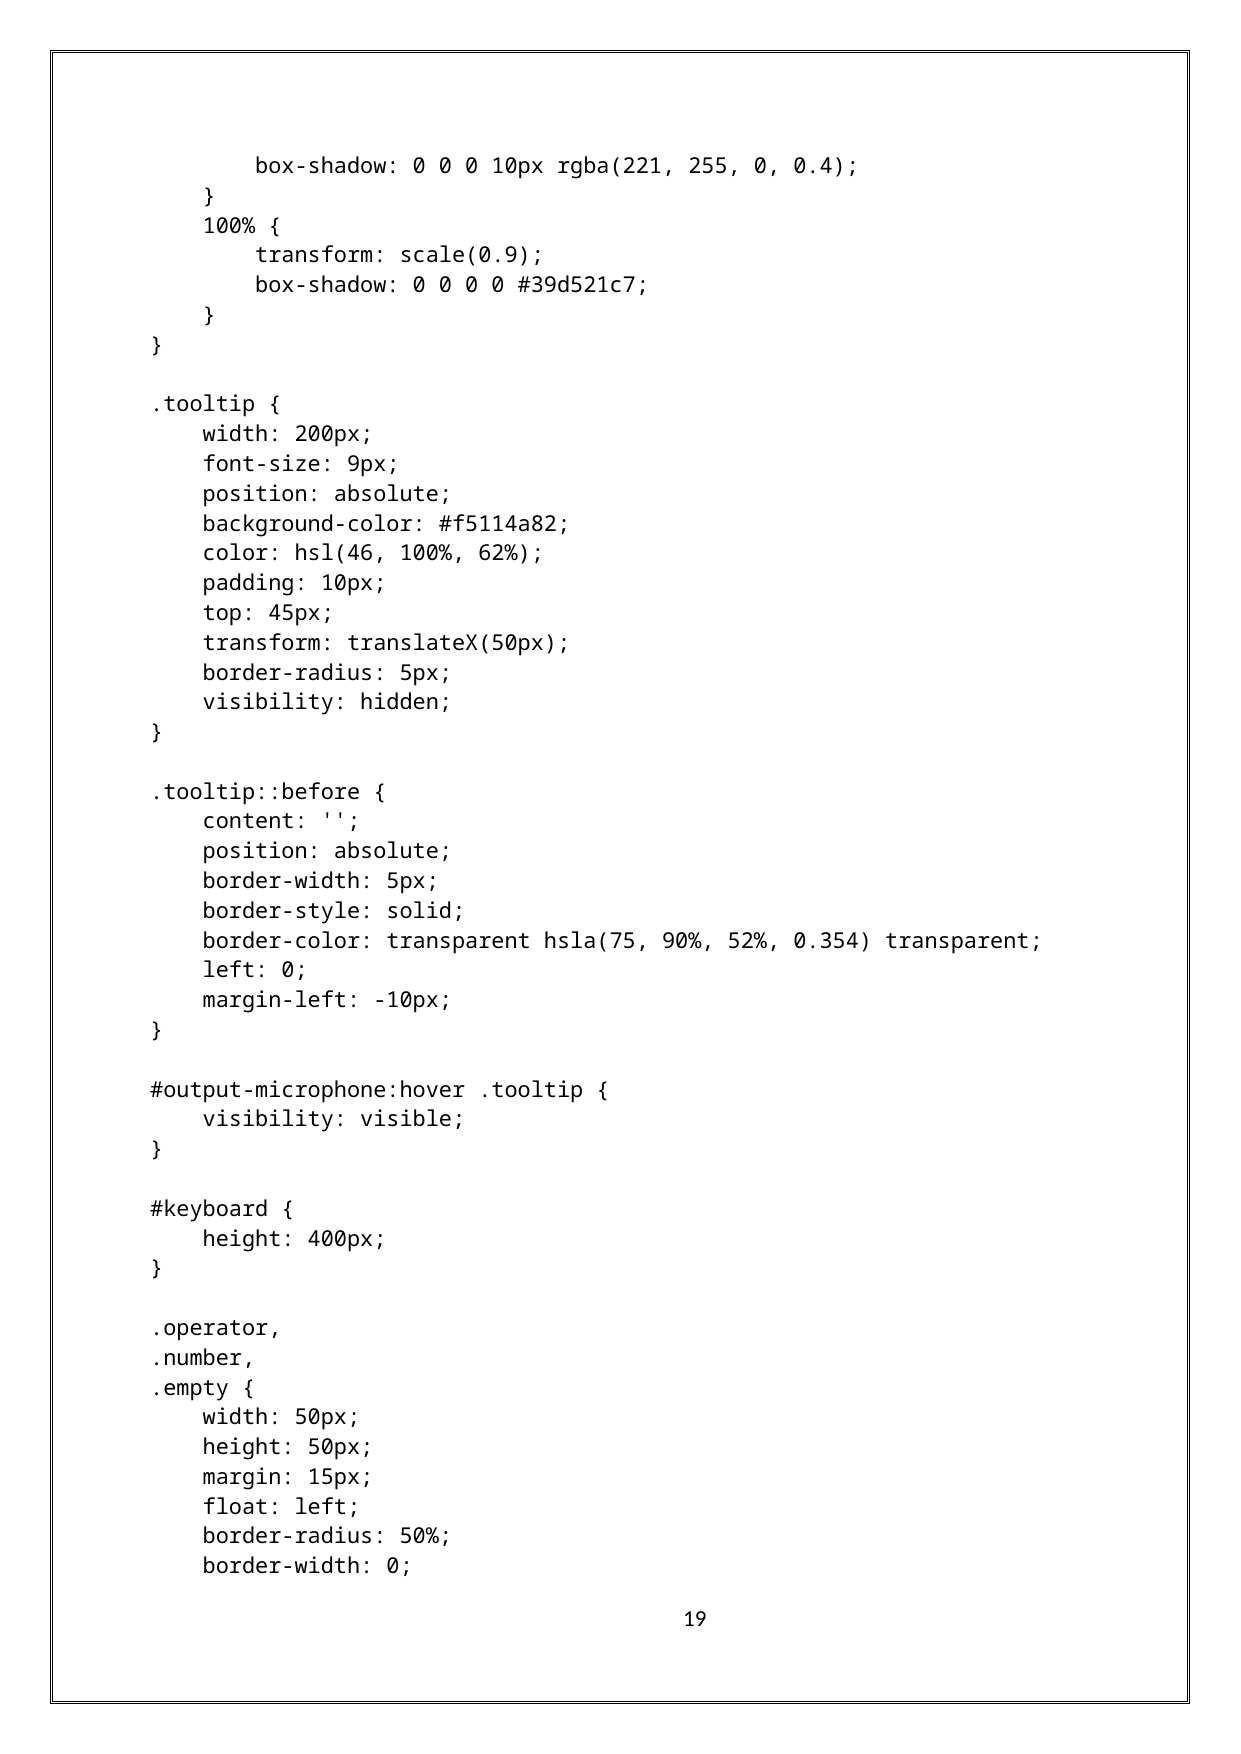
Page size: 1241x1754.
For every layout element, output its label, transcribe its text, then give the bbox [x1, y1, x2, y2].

text color: hsl(46, 100%, 62%); [150, 537, 1090, 567]
text } [150, 329, 1090, 358]
text #keyboard { [150, 1193, 1090, 1222]
text 100% { [150, 209, 1090, 239]
text .operator, [150, 1312, 1090, 1342]
text .number, [150, 1342, 1090, 1371]
text transform: translateX(50px); [150, 627, 1090, 656]
text height: 400px; [150, 1222, 1090, 1252]
text .tooltip::before { [150, 776, 1090, 805]
text top: 45px; [150, 597, 1090, 627]
text width: 50px; [150, 1401, 1090, 1431]
text border-radius: 50%; [150, 1520, 1090, 1550]
text border-width: 0; [150, 1550, 1090, 1580]
text background-color: #f5114a82; [150, 507, 1090, 537]
text } [150, 1252, 1090, 1282]
text content: ''; [150, 805, 1090, 835]
text } [150, 299, 1090, 329]
text padding: 10px; [150, 567, 1090, 597]
text width: 200px; [150, 418, 1090, 448]
text transform: scale(0.9); [150, 239, 1090, 269]
text box-shadow: 0 0 0 0 #39d521c7; [150, 269, 1090, 299]
text } [150, 180, 1090, 209]
text border-radius: 5px; [150, 656, 1090, 686]
text visibility: visible; [150, 1103, 1090, 1133]
text .empty { [150, 1371, 1090, 1401]
text border-style: solid; [150, 895, 1090, 924]
text box-shadow: 0 0 0 10px rgba(221, 255, 0, 0.4); [150, 150, 1090, 180]
text border-color: transparent hsla(75, 90%, 52%, 0.354) transparent; [150, 924, 1090, 954]
text .tooltip { [150, 388, 1090, 418]
text visibility: hidden; [150, 686, 1090, 716]
text margin-left: -10px; [150, 984, 1090, 1014]
text #output-microphone:hover .tooltip { [150, 1073, 1090, 1103]
text height: 50px; [150, 1431, 1090, 1461]
text left: 0; [150, 954, 1090, 984]
text } [150, 1014, 1090, 1044]
text position: absolute; [150, 835, 1090, 865]
text float: left; [150, 1491, 1090, 1520]
text font-size: 9px; [150, 448, 1090, 478]
text margin: 15px; [150, 1461, 1090, 1491]
text } [150, 1133, 1090, 1163]
text border-width: 5px; [150, 865, 1090, 895]
text } [150, 716, 1090, 746]
text position: absolute; [150, 478, 1090, 507]
